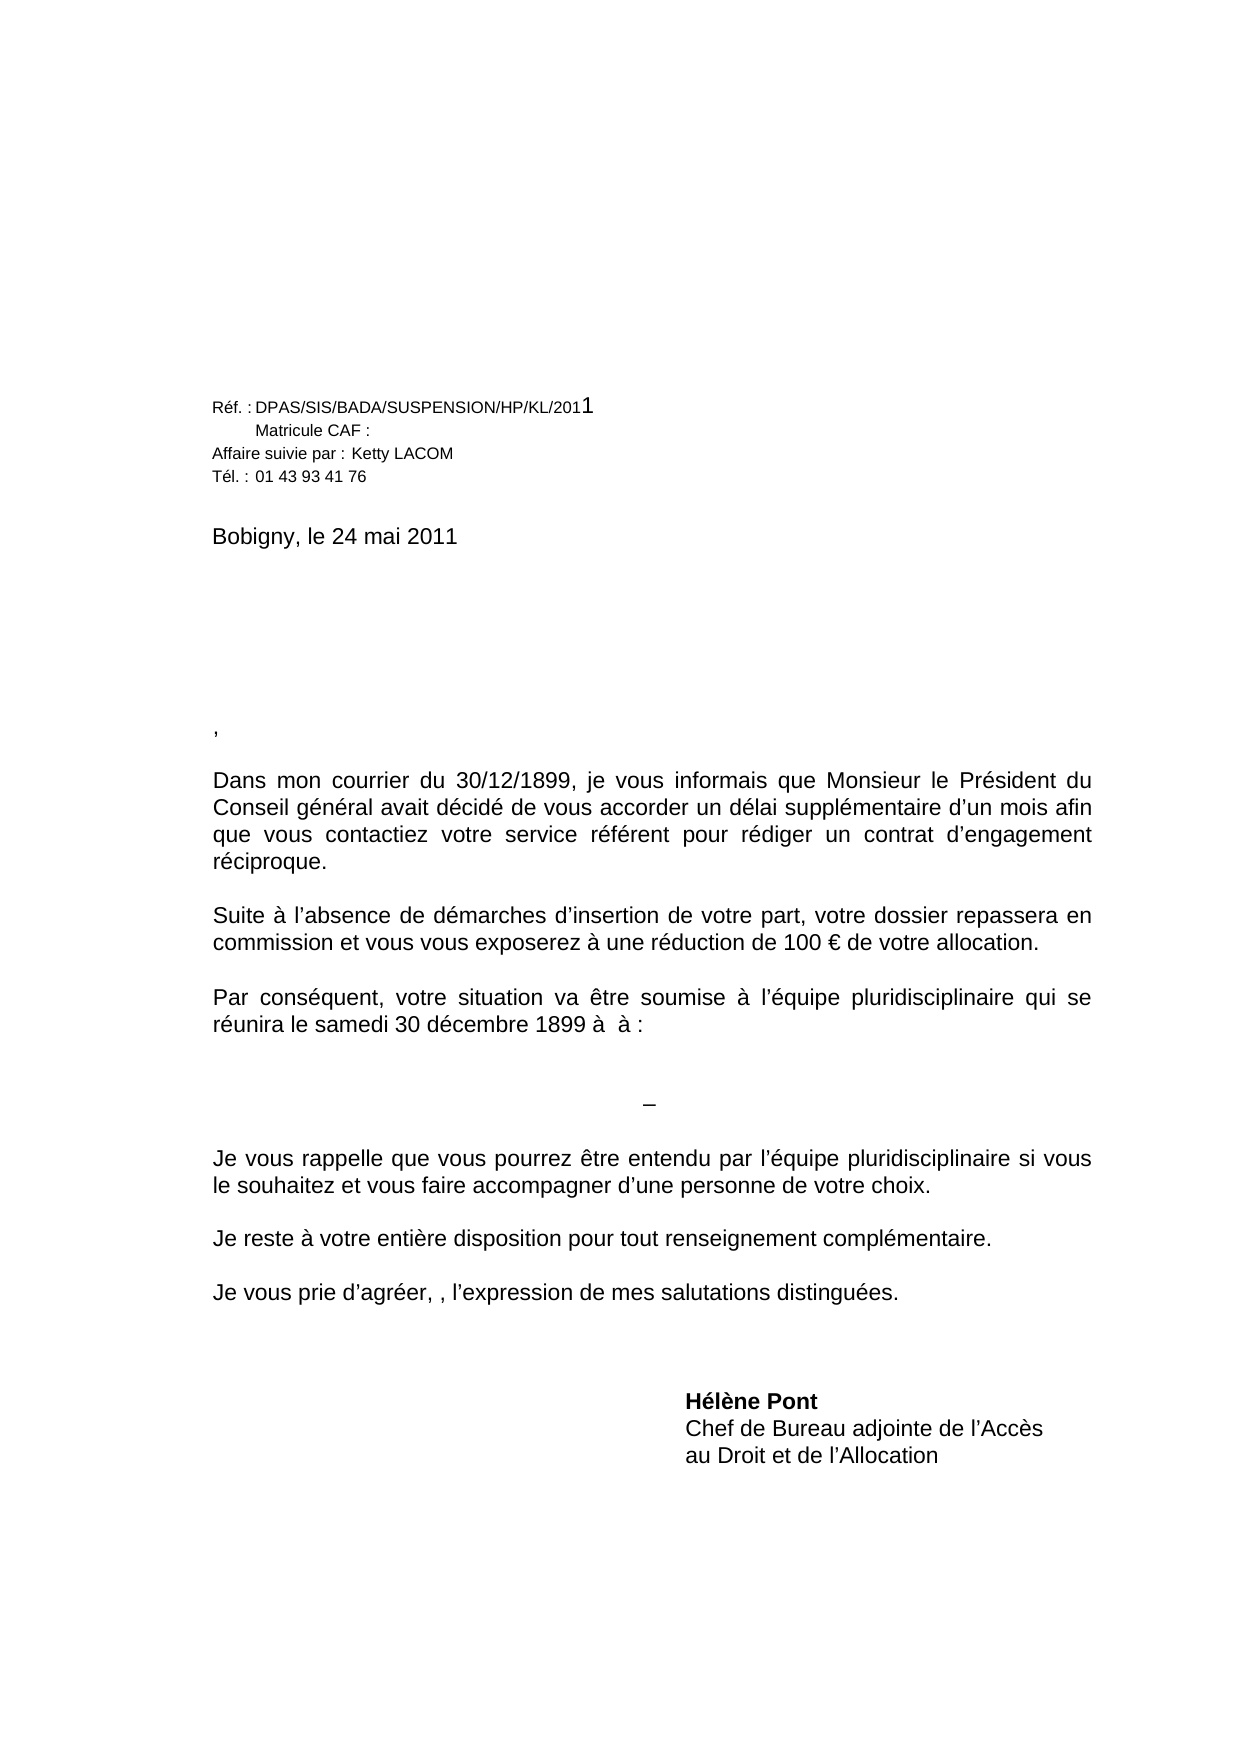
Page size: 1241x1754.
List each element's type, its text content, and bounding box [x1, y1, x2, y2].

table_cell [212, 379, 655, 395]
table_cell Affaire suivie par : [212, 441, 351, 464]
table_cell [212, 487, 655, 510]
text Je reste à votre entière disposition pour tout renseignement complémentaire. [213, 1225, 1092, 1251]
text au Droit et de l’Allocation [685, 1441, 1092, 1468]
text Je vous prie d’agréer, , l’expression de mes salutations distinguées. [213, 1278, 1092, 1306]
table_cell Bobigny, le 24 mai 2011 [212, 523, 1159, 549]
text Dans mon courrier du 30/12/1899, je vous informais que Monsieur le Président du Conseil général avait décidé de vous accorder un délai supplémentaire d’un mois afin que vous contactiez votre service référent pour rédiger un contrat d’engagement réciproque. [213, 766, 1092, 874]
text Chef de Bureau adjointe de l’Accès [685, 1414, 1092, 1441]
table_cell Ketty LACOM [351, 441, 655, 464]
table_cell 01 43 93 41 76 [255, 464, 655, 487]
text , [213, 712, 1092, 739]
text Par conséquent, votre situation va être soumise à l’équipe pluridisciplinaire qui se réunira le samedi 30 décembre 1899 à à : [213, 983, 1092, 1037]
text Hélène Pont [685, 1387, 1092, 1414]
text – [213, 1090, 1092, 1117]
table_cell Réf. : [212, 395, 255, 441]
table_header [212, 278, 655, 361]
table_cell DPAS/SIS/BADA/SUSPENSION/HP/KL/2011 Matricule CAF : [255, 395, 655, 441]
text Je vous rappelle que vous pourrez être entendu par l’équipe pluridisciplinaire si vous le souhaitez et vous faire accompagner d’une personne de votre choix. [213, 1144, 1092, 1198]
table_cell [212, 361, 1159, 379]
text Suite à l’absence de démarches d’insertion de votre part, votre dossier repassera en commission et vous vous exposerez à une réduction de 100 € de votre allocation. [213, 902, 1092, 956]
table_cell Tél. : [212, 464, 255, 487]
table_cell [655, 379, 685, 510]
table_header [655, 278, 1159, 361]
table_cell [212, 510, 1159, 522]
table_cell [685, 379, 1159, 510]
